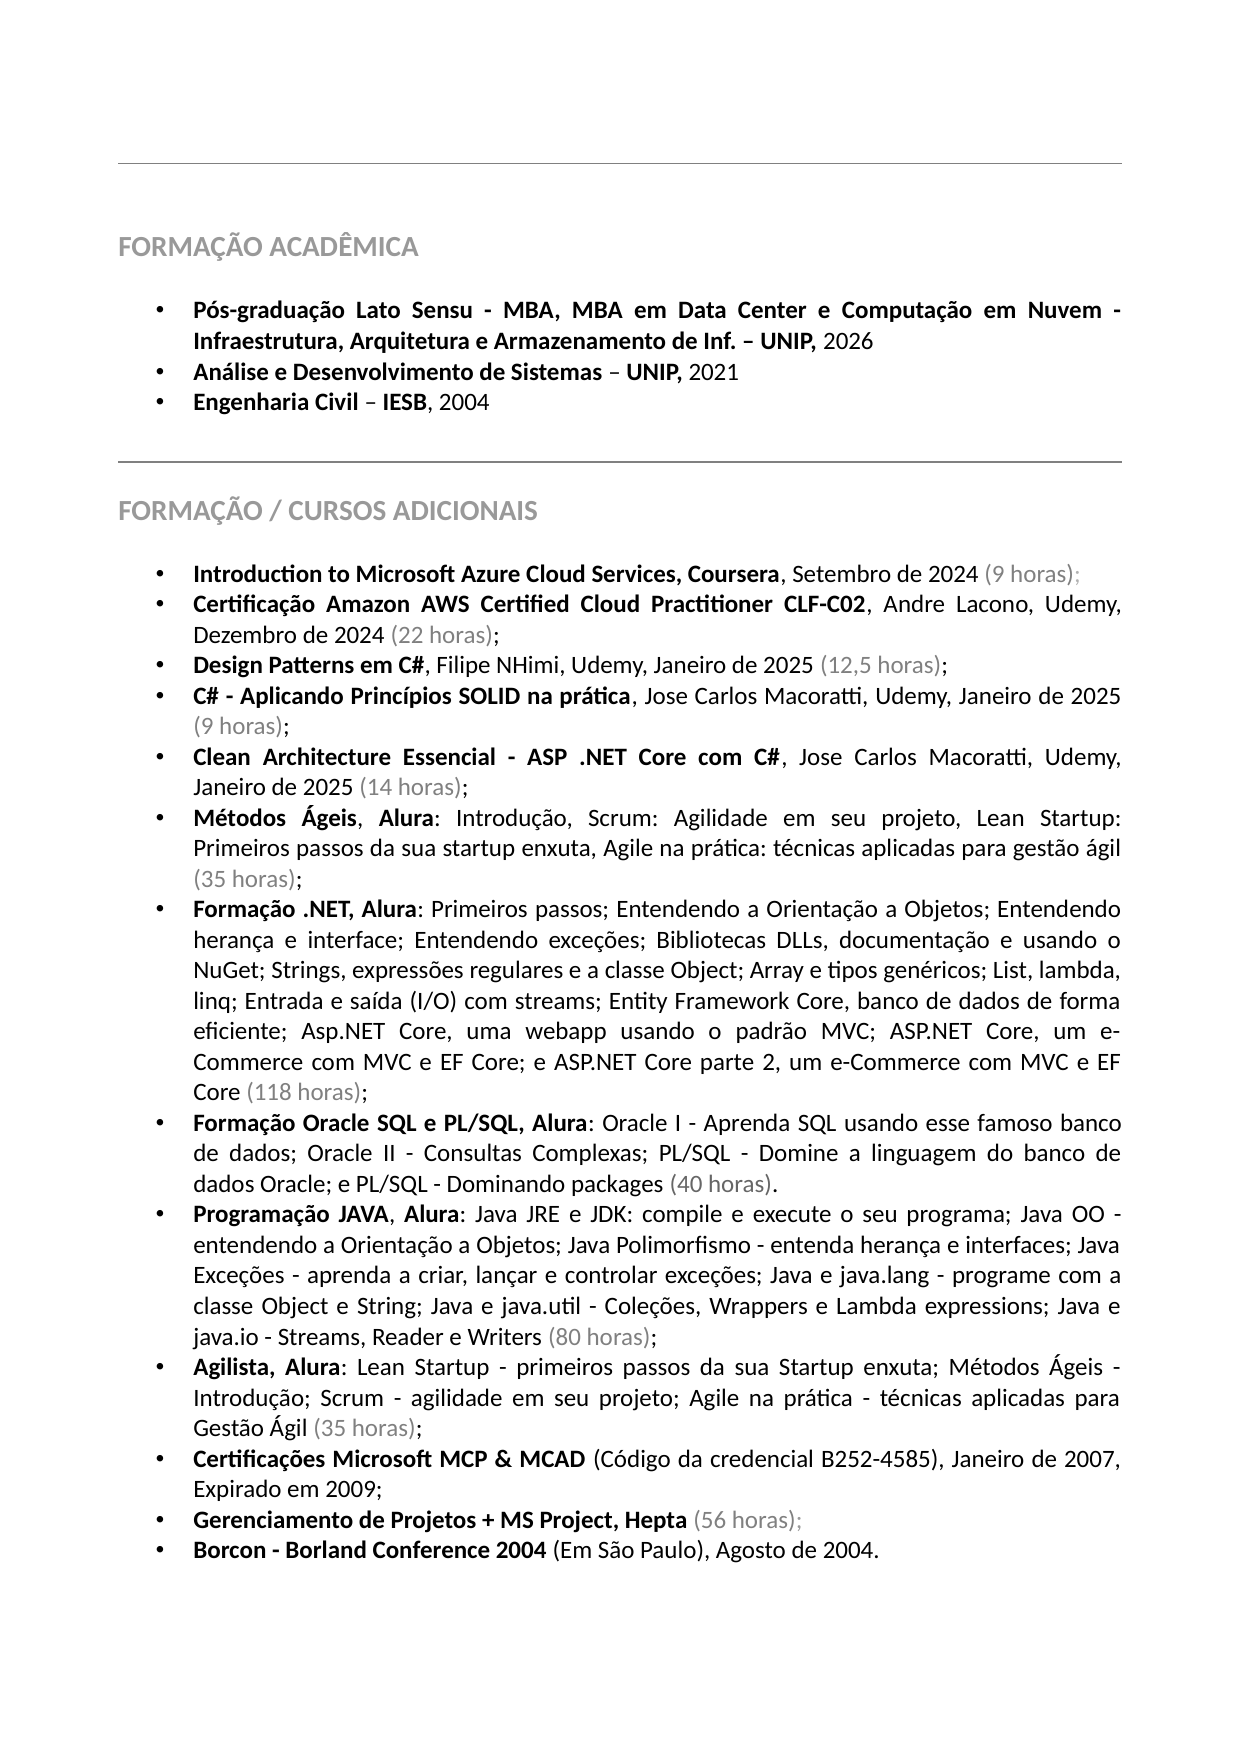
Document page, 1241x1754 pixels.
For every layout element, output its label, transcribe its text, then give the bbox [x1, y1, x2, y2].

list Introduction to Microsoft Azure Cloud Services, Coursera, Setembro de 2024 (9 horas); [156, 558, 1122, 588]
list Gerenciamento de Projetos + MS Project, Hepta (56 horas); [156, 1504, 1122, 1534]
list Formação .NET, Alura: Primeiros passos; Entendendo a Orientação a Objetos; Entendendo herança e interface; Entendendo exceções; Bibliotecas DLLs, documentação e usando o NuGet; Strings, expressões regulares e a classe Object; Array e tipos genéricos; List, lambda, linq; Entrada e saída (I/O) com streams; Entity Framework Core, banco de dados de forma eficiente; Asp.NET Core, uma webapp usando o padrão MVC; ASP.NET Core, um e-Commerce com MVC e EF Core; e ASP.NET Core parte 2, um e-Commerce com MVC e EF Core (118 horas); [156, 893, 1122, 1107]
text FORMAÇÃO / CURSOS ADICIONAIS [118, 492, 1122, 527]
list Engenharia Civil – IESB, 2004 [156, 386, 1122, 417]
list Pós-graduação Lato Sensu - MBA, MBA em Data Center e Computação em Nuvem - Infraestrutura, Arquitetura e Armazenamento de Inf. – UNIP, 2026 [156, 295, 1122, 356]
list Design Patterns em C#, Filipe NHimi, Udemy, Janeiro de 2025 (12,5 horas); [156, 649, 1122, 680]
list Programação JAVA, Alura: Java JRE e JDK: compile e execute o seu programa; Java OO - entendendo a Orientação a Objetos; Java Polimorfismo - entenda herança e interfaces; Java Exceções - aprenda a criar, lançar e controlar exceções; Java e java.lang - programe com a classe Object e String; Java e java.util - Coleções, Wrappers e Lambda expressions; Java e java.io - Streams, Reader e Writers (80 horas); [156, 1199, 1122, 1351]
list Certificação Amazon AWS Certified Cloud Practitioner CLF-C02, Andre Lacono, Udemy, Dezembro de 2024 (22 horas); [156, 588, 1122, 649]
list C# - Aplicando Princípios SOLID na prática, Jose Carlos Macoratti, Udemy, Janeiro de 2025 (9 horas); [156, 680, 1122, 741]
list Borcon - Borland Conference 2004 (Em São Paulo), Agosto de 2004. [156, 1534, 1122, 1565]
text FORMAÇÃO ACADÊMICA [118, 228, 1122, 264]
list Métodos Ágeis, Alura: Introdução, Scrum: Agilidade em seu projeto, Lean Startup: Primeiros passos da sua startup enxuta, Agile na prática: técnicas aplicadas para gestão ágil (35 horas); [156, 802, 1122, 893]
list Formação Oracle SQL e PL/SQL, Alura: Oracle I - Aprenda SQL usando esse famoso banco de dados; Oracle II - Consultas Complexas; PL/SQL - Domine a linguagem do banco de dados Oracle; e PL/SQL - Dominando packages (40 horas). [156, 1107, 1122, 1199]
list Análise e Desenvolvimento de Sistemas – UNIP, 2021 [156, 356, 1122, 386]
list Clean Architecture Essencial - ASP .NET Core com C#, Jose Carlos Macoratti, Udemy, Janeiro de 2025 (14 horas); [156, 741, 1122, 802]
list Certificações Microsoft MCP & MCAD (Código da credencial B252-4585), Janeiro de 2007, Expirado em 2009; [156, 1443, 1122, 1504]
list Agilista, Alura: Lean Startup - primeiros passos da sua Startup enxuta; Métodos Ágeis - Introdução; Scrum - agilidade em seu projeto; Agile na prática - técnicas aplicadas para Gestão Ágil (35 horas); [156, 1351, 1122, 1443]
